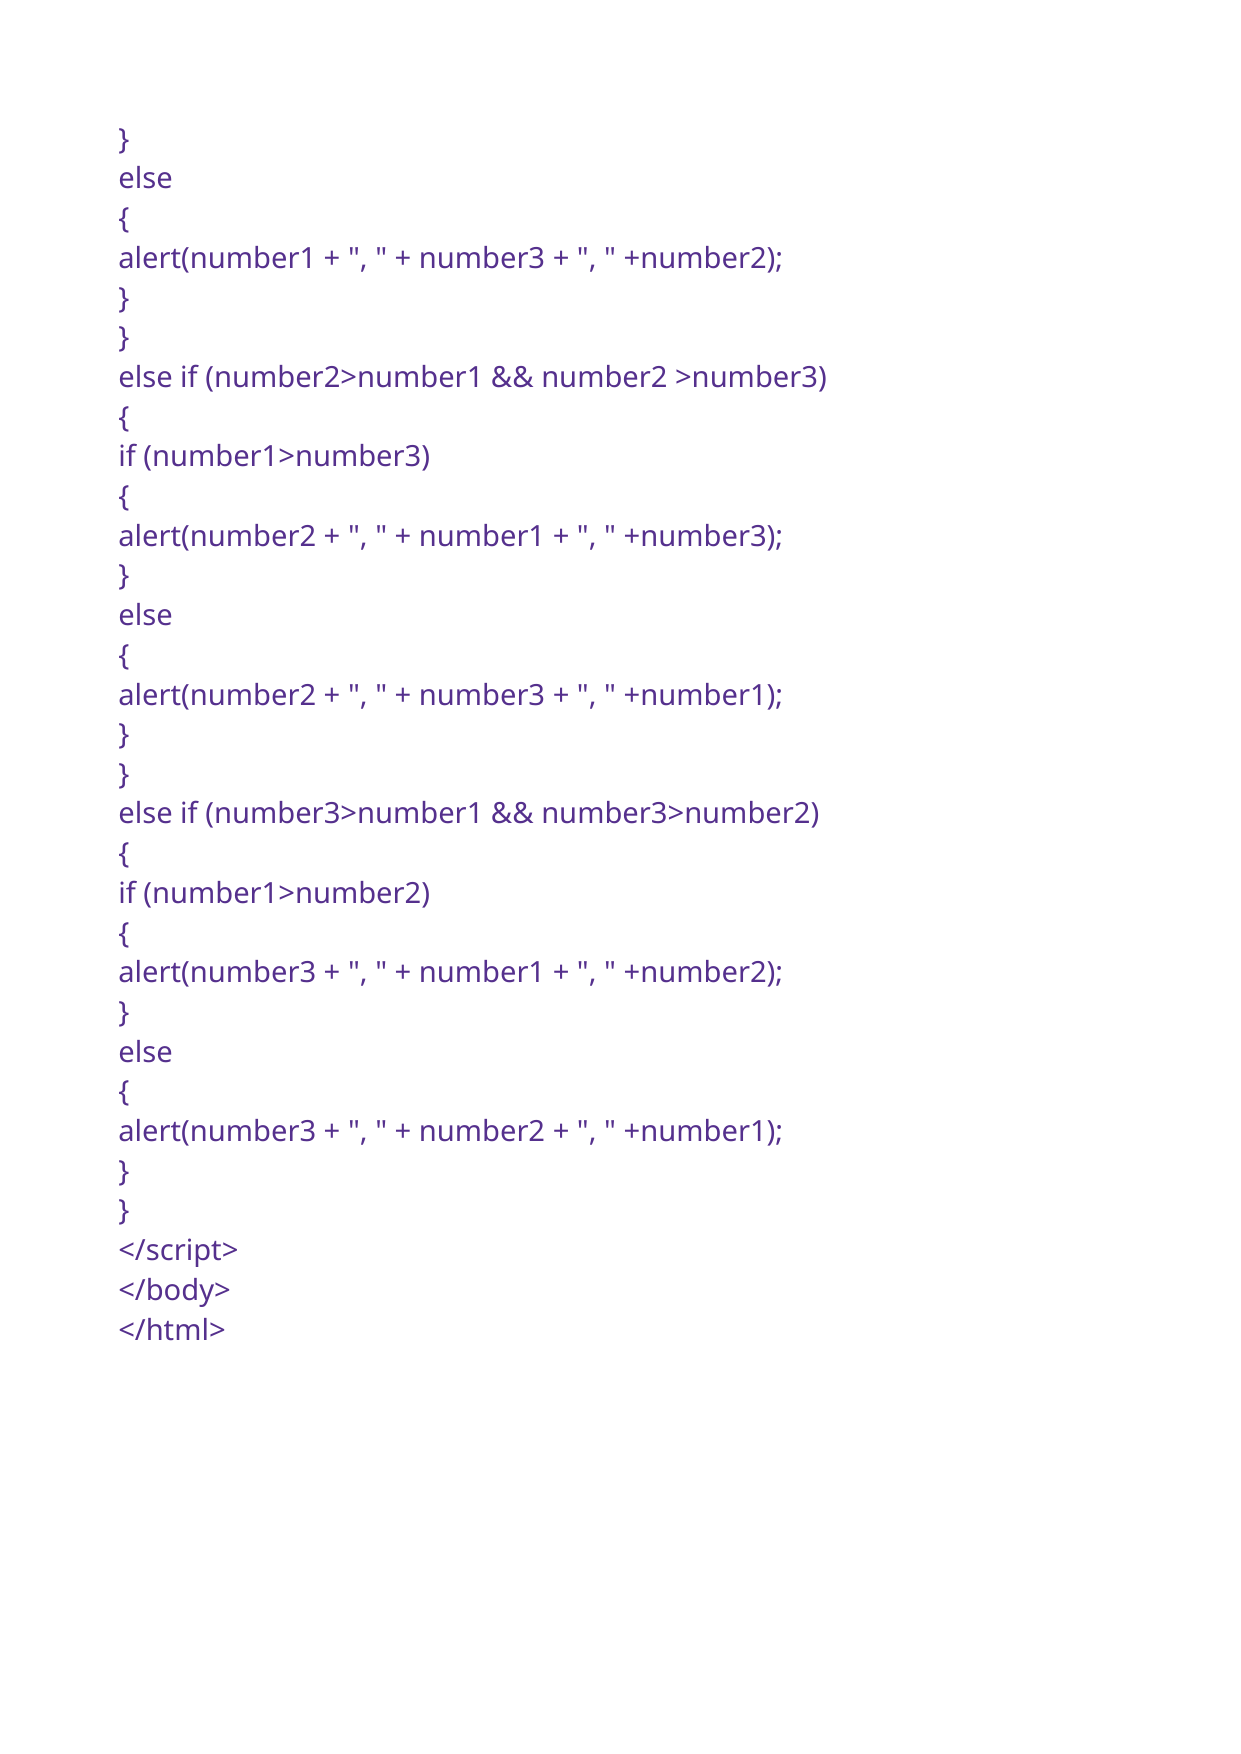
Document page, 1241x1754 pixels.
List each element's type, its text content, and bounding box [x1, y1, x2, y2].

text { [118, 396, 1122, 436]
text else if (number2>number1 && number2 >number3) [118, 356, 1122, 396]
text </script> [118, 1229, 1122, 1269]
text } [118, 753, 1122, 793]
text alert(number2 + ", " + number3 + ", " +number1); [118, 674, 1122, 713]
text else [118, 1031, 1122, 1071]
text } [118, 991, 1122, 1031]
text if (number1>number2) [118, 872, 1122, 912]
text { [118, 1071, 1122, 1110]
text else [118, 594, 1122, 634]
text </html> [118, 1309, 1122, 1348]
text } [118, 277, 1122, 317]
text } [118, 118, 1122, 158]
text else if (number3>number1 && number3>number2) [118, 793, 1122, 832]
text alert(number3 + ", " + number2 + ", " +number1); [118, 1110, 1122, 1150]
text { [118, 475, 1122, 515]
text </body> [118, 1269, 1122, 1309]
text else [118, 158, 1122, 197]
text } [118, 713, 1122, 753]
text alert(number1 + ", " + number3 + ", " +number2); [118, 237, 1122, 277]
text alert(number2 + ", " + number1 + ", " +number3); [118, 515, 1122, 555]
text } [118, 555, 1122, 594]
text } [118, 1190, 1122, 1229]
text if (number1>number3) [118, 436, 1122, 475]
text { [118, 912, 1122, 952]
text { [118, 634, 1122, 674]
text alert(number3 + ", " + number1 + ", " +number2); [118, 952, 1122, 991]
text { [118, 832, 1122, 872]
text } [118, 1150, 1122, 1190]
text } [118, 317, 1122, 356]
text { [118, 197, 1122, 237]
